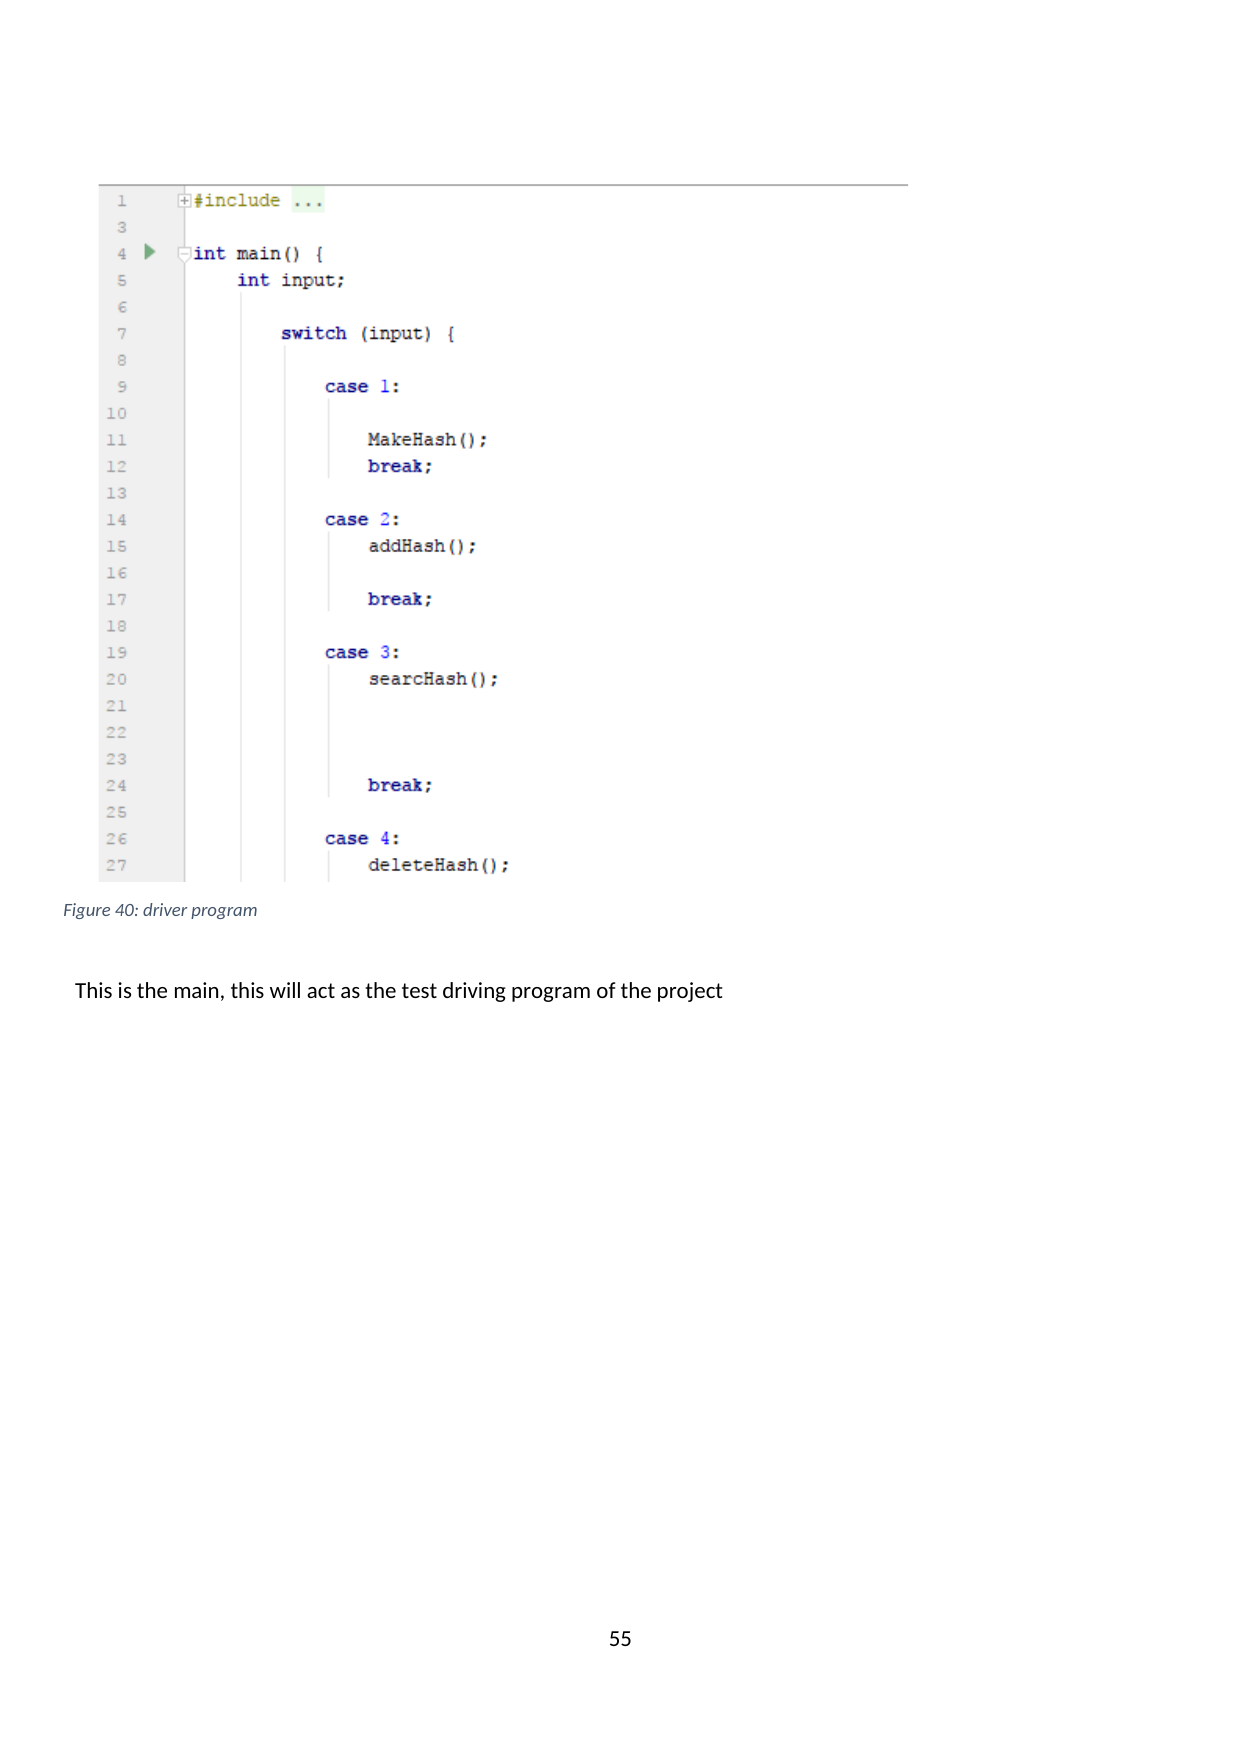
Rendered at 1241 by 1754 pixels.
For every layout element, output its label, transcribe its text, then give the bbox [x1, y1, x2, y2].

text Figure 40: driver program [63, 898, 872, 921]
text This is the main, this will act as the test driving program of the project [75, 976, 1165, 1004]
